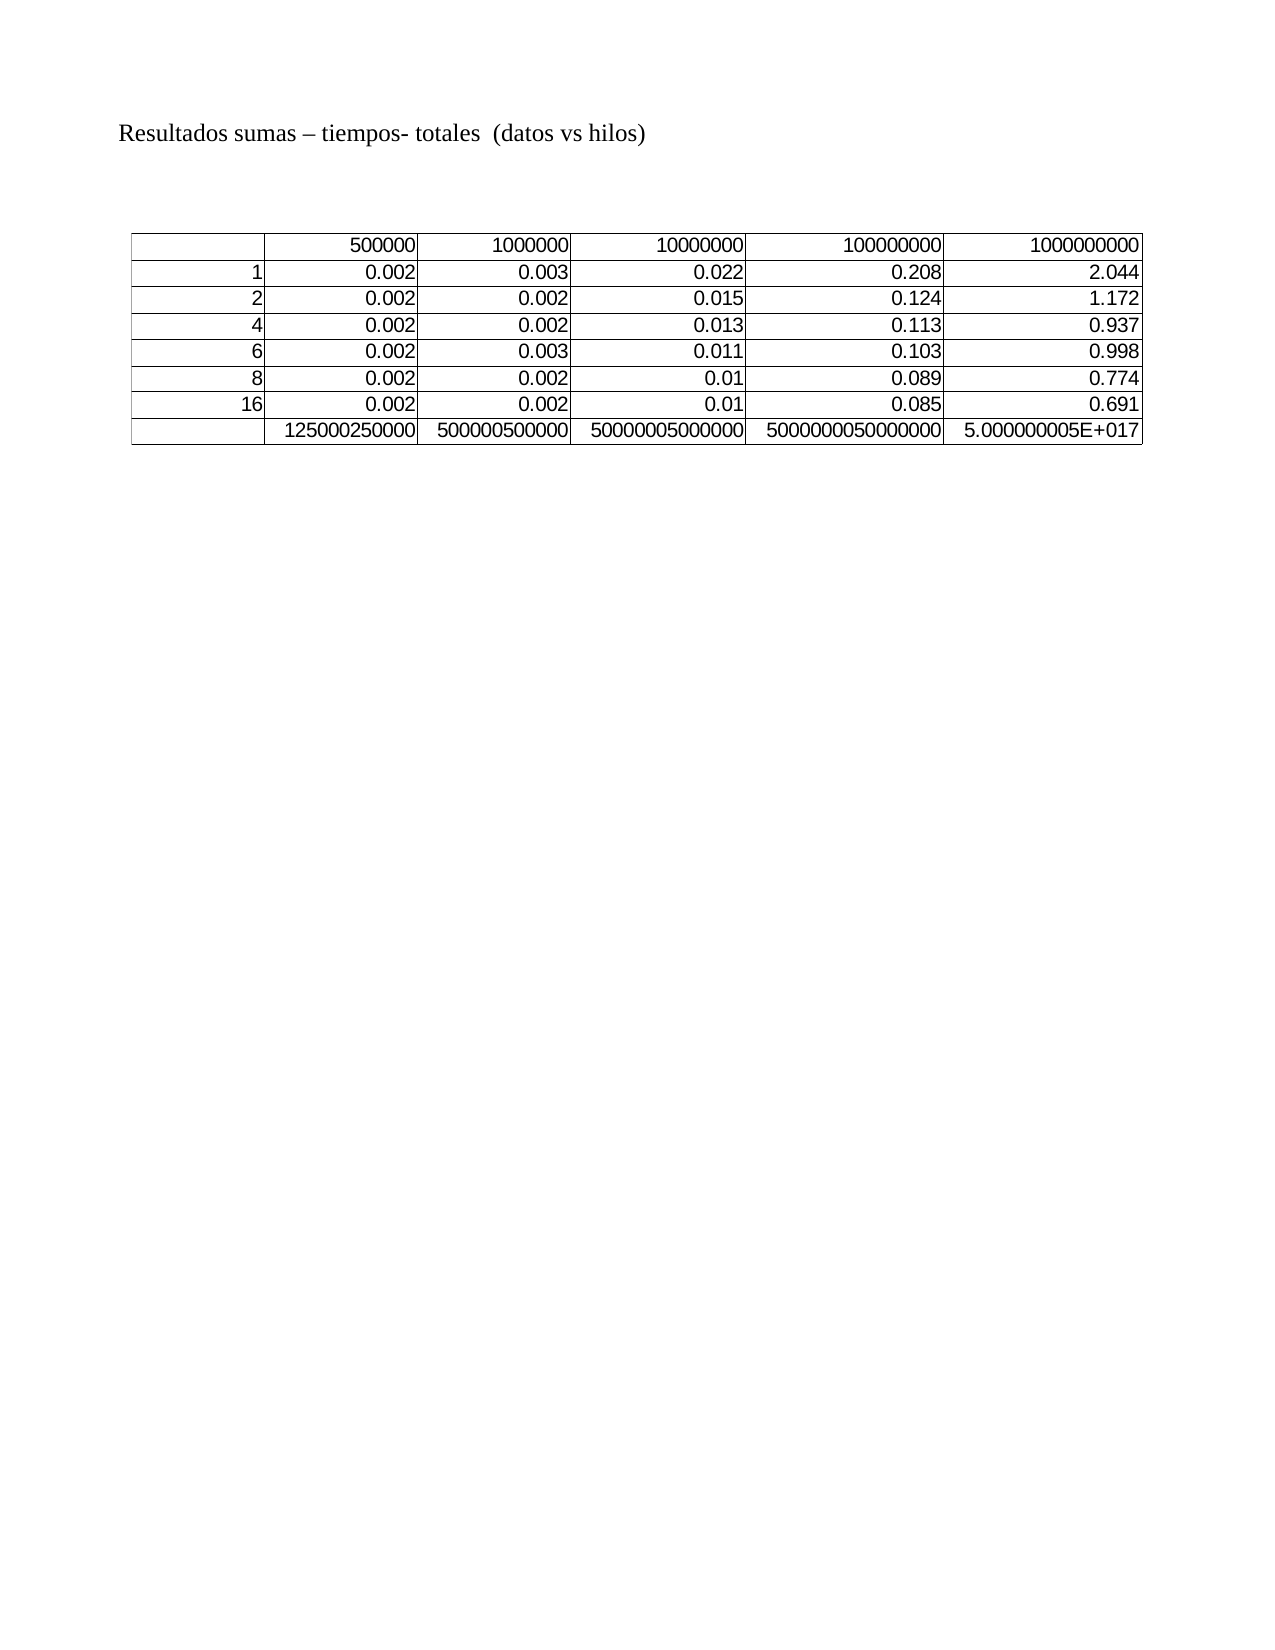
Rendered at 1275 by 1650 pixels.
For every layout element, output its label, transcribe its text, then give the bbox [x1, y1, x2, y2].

text Resultados sumas – tiempos- totales (datos vs hilos) [118, 118, 1157, 147]
